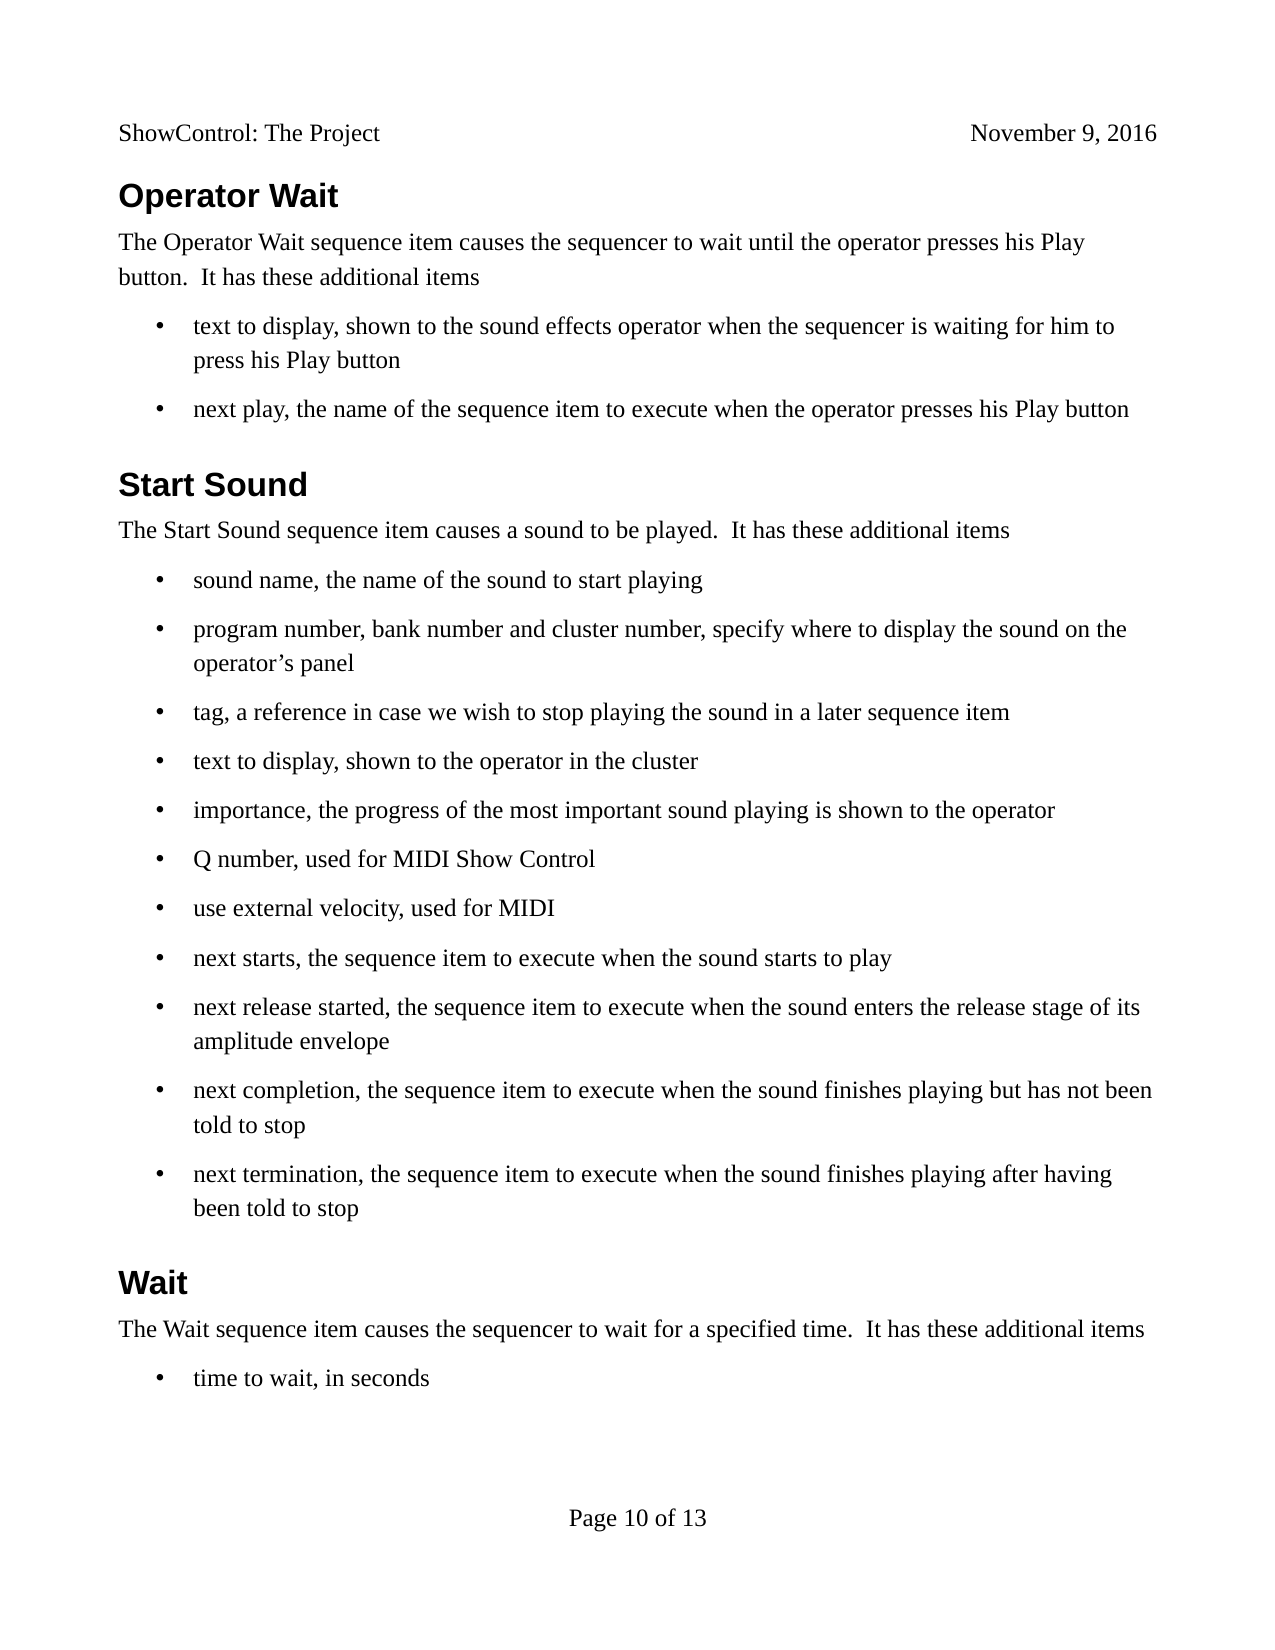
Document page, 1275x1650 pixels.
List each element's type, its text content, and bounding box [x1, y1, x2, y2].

list text to display, shown to the sound effects operator when the sequencer is waiting for him to press his Play button [156, 311, 1157, 374]
list next play, the name of the sequence item to execute when the operator presses his Play button [156, 394, 1157, 423]
text The Wait sequence item causes the sequencer to wait for a specified time. It has these additional items [118, 1314, 1157, 1343]
list time to wait, in seconds [156, 1363, 1157, 1392]
subtitle Operator Wait [118, 176, 1157, 215]
list next termination, the sequence item to execute when the sound finishes playing after having been told to stop [156, 1159, 1157, 1222]
text The Start Sound sequence item causes a sound to be played. It has these additional items [118, 516, 1157, 544]
list text to display, shown to the operator in the cluster [156, 746, 1157, 775]
list tag, a reference in case we wish to stop playing the sound in a later sequence item [156, 697, 1157, 726]
list Q number, used for MIDI Show Control [156, 844, 1157, 873]
subtitle Start Sound [118, 464, 1157, 503]
text The Operator Wait sequence item causes the sequencer to wait until the operator presses his Play button. It has these additional items [118, 227, 1157, 291]
subtitle Wait [118, 1263, 1157, 1302]
list program number, bank number and cluster number, specify where to display the sound on the operator’s panel [156, 614, 1157, 677]
list next release started, the sequence item to execute when the sound enters the release stage of its amplitude envelope [156, 992, 1157, 1055]
list sound name, the name of the sound to start playing [156, 565, 1157, 593]
list next starts, the sequence item to execute when the sound starts to play [156, 943, 1157, 971]
list importance, the progress of the most important sound playing is shown to the operator [156, 795, 1157, 824]
list use external velocity, used for MIDI [156, 893, 1157, 922]
list next completion, the sequence item to execute when the sound finishes playing but has not been told to stop [156, 1075, 1157, 1138]
